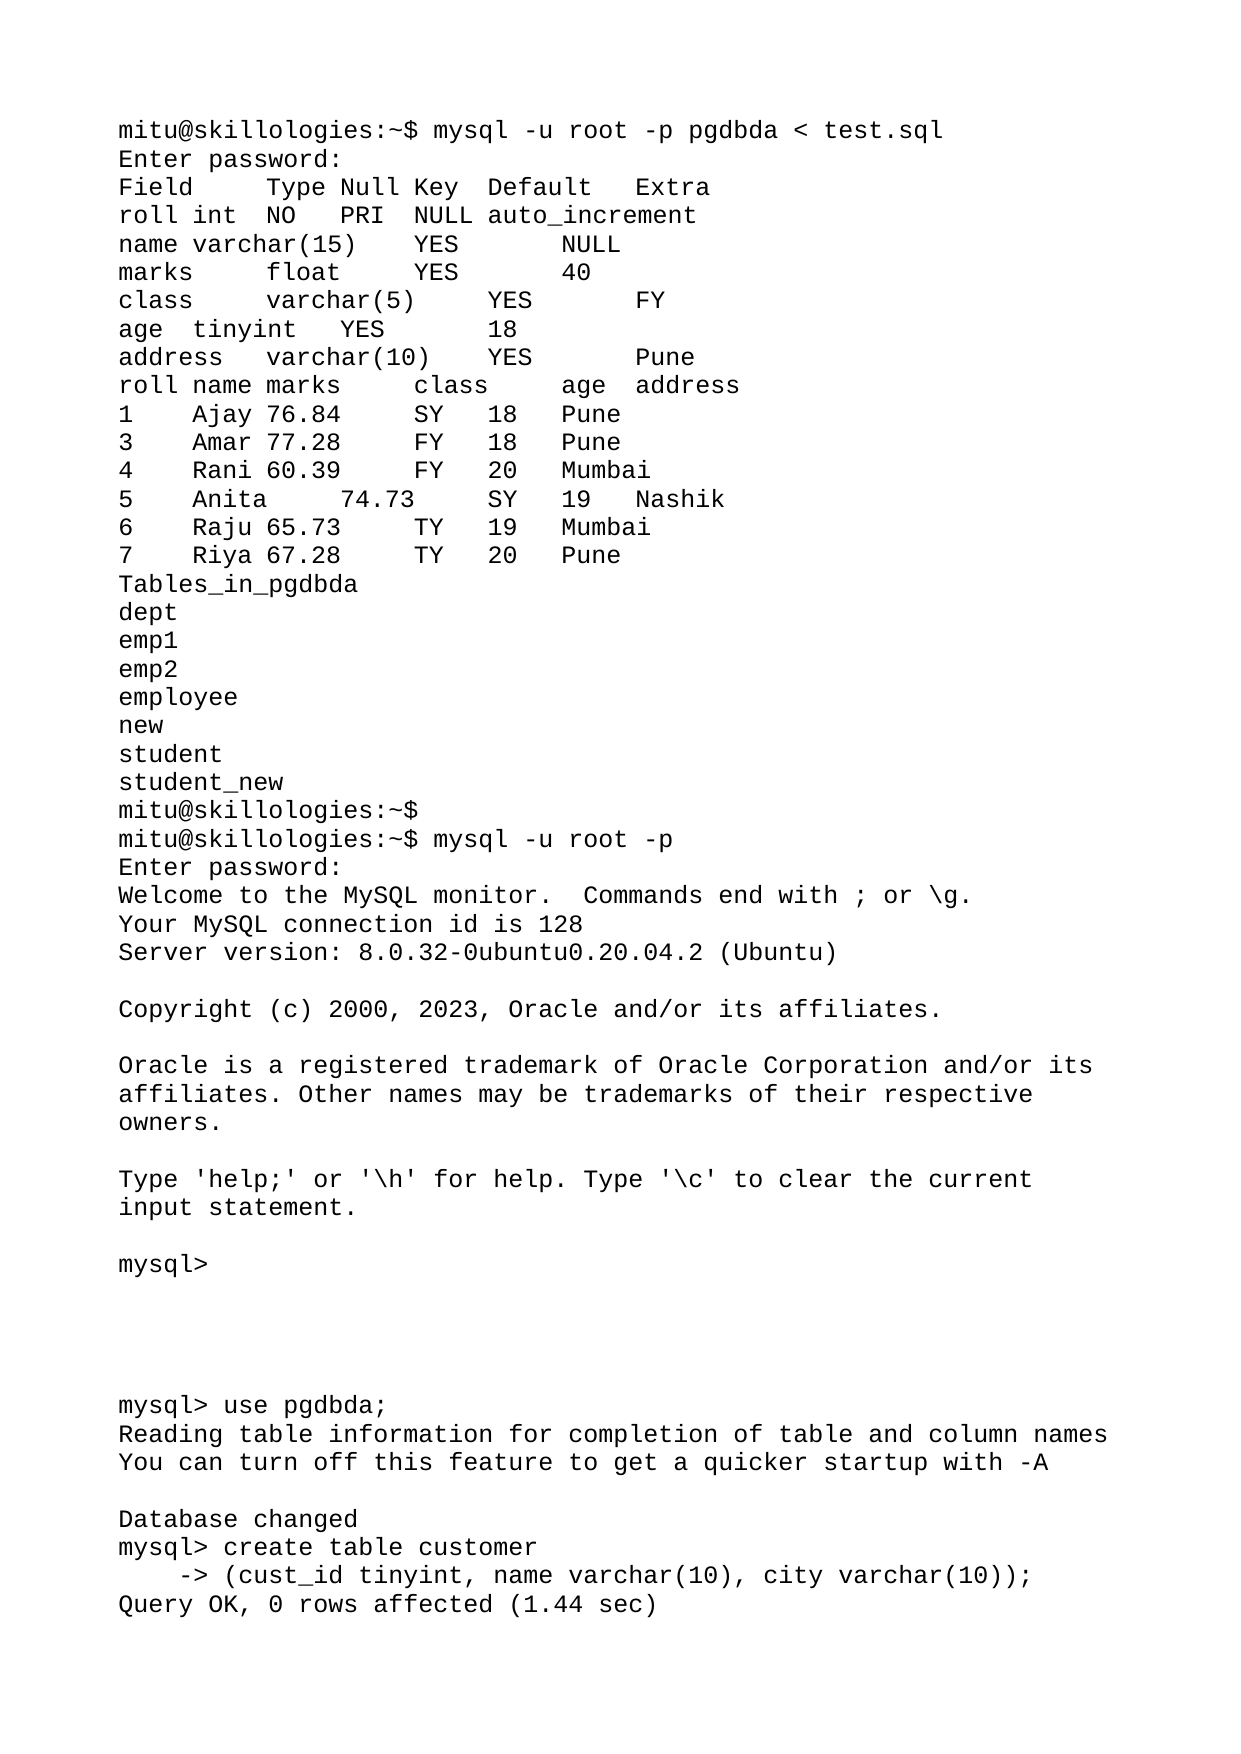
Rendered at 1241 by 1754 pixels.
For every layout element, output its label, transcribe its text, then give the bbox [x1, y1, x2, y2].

text Query OK, 0 rows affected (1.44 sec) [118, 1591, 1122, 1620]
text mysql> use pgdbda; [118, 1393, 1122, 1421]
text 5 Anita 74.73 SY 19 Nashik [118, 486, 1122, 515]
text You can turn off this feature to get a quicker startup with -A [118, 1450, 1122, 1478]
text emp2 [118, 656, 1122, 685]
text dept [118, 600, 1122, 628]
text marks float YES 40 [118, 260, 1122, 288]
text Copyright (c) 2000, 2023, Oracle and/or its affiliates. [118, 996, 1122, 1025]
text Server version: 8.0.32-0ubuntu0.20.04.2 (Ubuntu) [118, 940, 1122, 968]
text mitu@skillologies:~$ mysql -u root -p [118, 826, 1122, 855]
text student_new [118, 770, 1122, 798]
text mysql> [118, 1251, 1122, 1280]
text Welcome to the MySQL monitor. Commands end with ; or \g. [118, 883, 1122, 911]
text roll int NO PRI NULL auto_increment [118, 203, 1122, 231]
text 1 Ajay 76.84 SY 18 Pune [118, 401, 1122, 430]
text age tinyint YES 18 [118, 316, 1122, 345]
text owners. [118, 1110, 1122, 1138]
text 3 Amar 77.28 FY 18 Pune [118, 430, 1122, 458]
text -> (cust_id tinyint, name varchar(10), city varchar(10)); [118, 1563, 1122, 1591]
text Enter password: [118, 855, 1122, 883]
text Database changed [118, 1506, 1122, 1535]
text 6 Raju 65.73 TY 19 Mumbai [118, 515, 1122, 543]
text roll name marks class age address [118, 373, 1122, 401]
text new [118, 713, 1122, 741]
text mitu@skillologies:~$ mysql -u root -p pgdbda < test.sql [118, 118, 1122, 146]
text employee [118, 685, 1122, 713]
text name varchar(15) YES NULL [118, 231, 1122, 260]
text class varchar(5) YES FY [118, 288, 1122, 316]
text 7 Riya 67.28 TY 20 Pune [118, 543, 1122, 571]
text address varchar(10) YES Pune [118, 345, 1122, 373]
text emp1 [118, 628, 1122, 656]
text Your MySQL connection id is 128 [118, 911, 1122, 940]
text affiliates. Other names may be trademarks of their respective [118, 1081, 1122, 1110]
text student [118, 741, 1122, 770]
text mitu@skillologies:~$ [118, 798, 1122, 826]
text 4 Rani 60.39 FY 20 Mumbai [118, 458, 1122, 486]
text Enter password: [118, 146, 1122, 175]
text Oracle is a registered trademark of Oracle Corporation and/or its [118, 1053, 1122, 1081]
text mysql> create table customer [118, 1535, 1122, 1563]
text Type 'help;' or '\h' for help. Type '\c' to clear the current input statement. [118, 1166, 1122, 1223]
text Reading table information for completion of table and column names [118, 1421, 1122, 1450]
text Tables_in_pgdbda [118, 571, 1122, 600]
text Field Type Null Key Default Extra [118, 175, 1122, 203]
